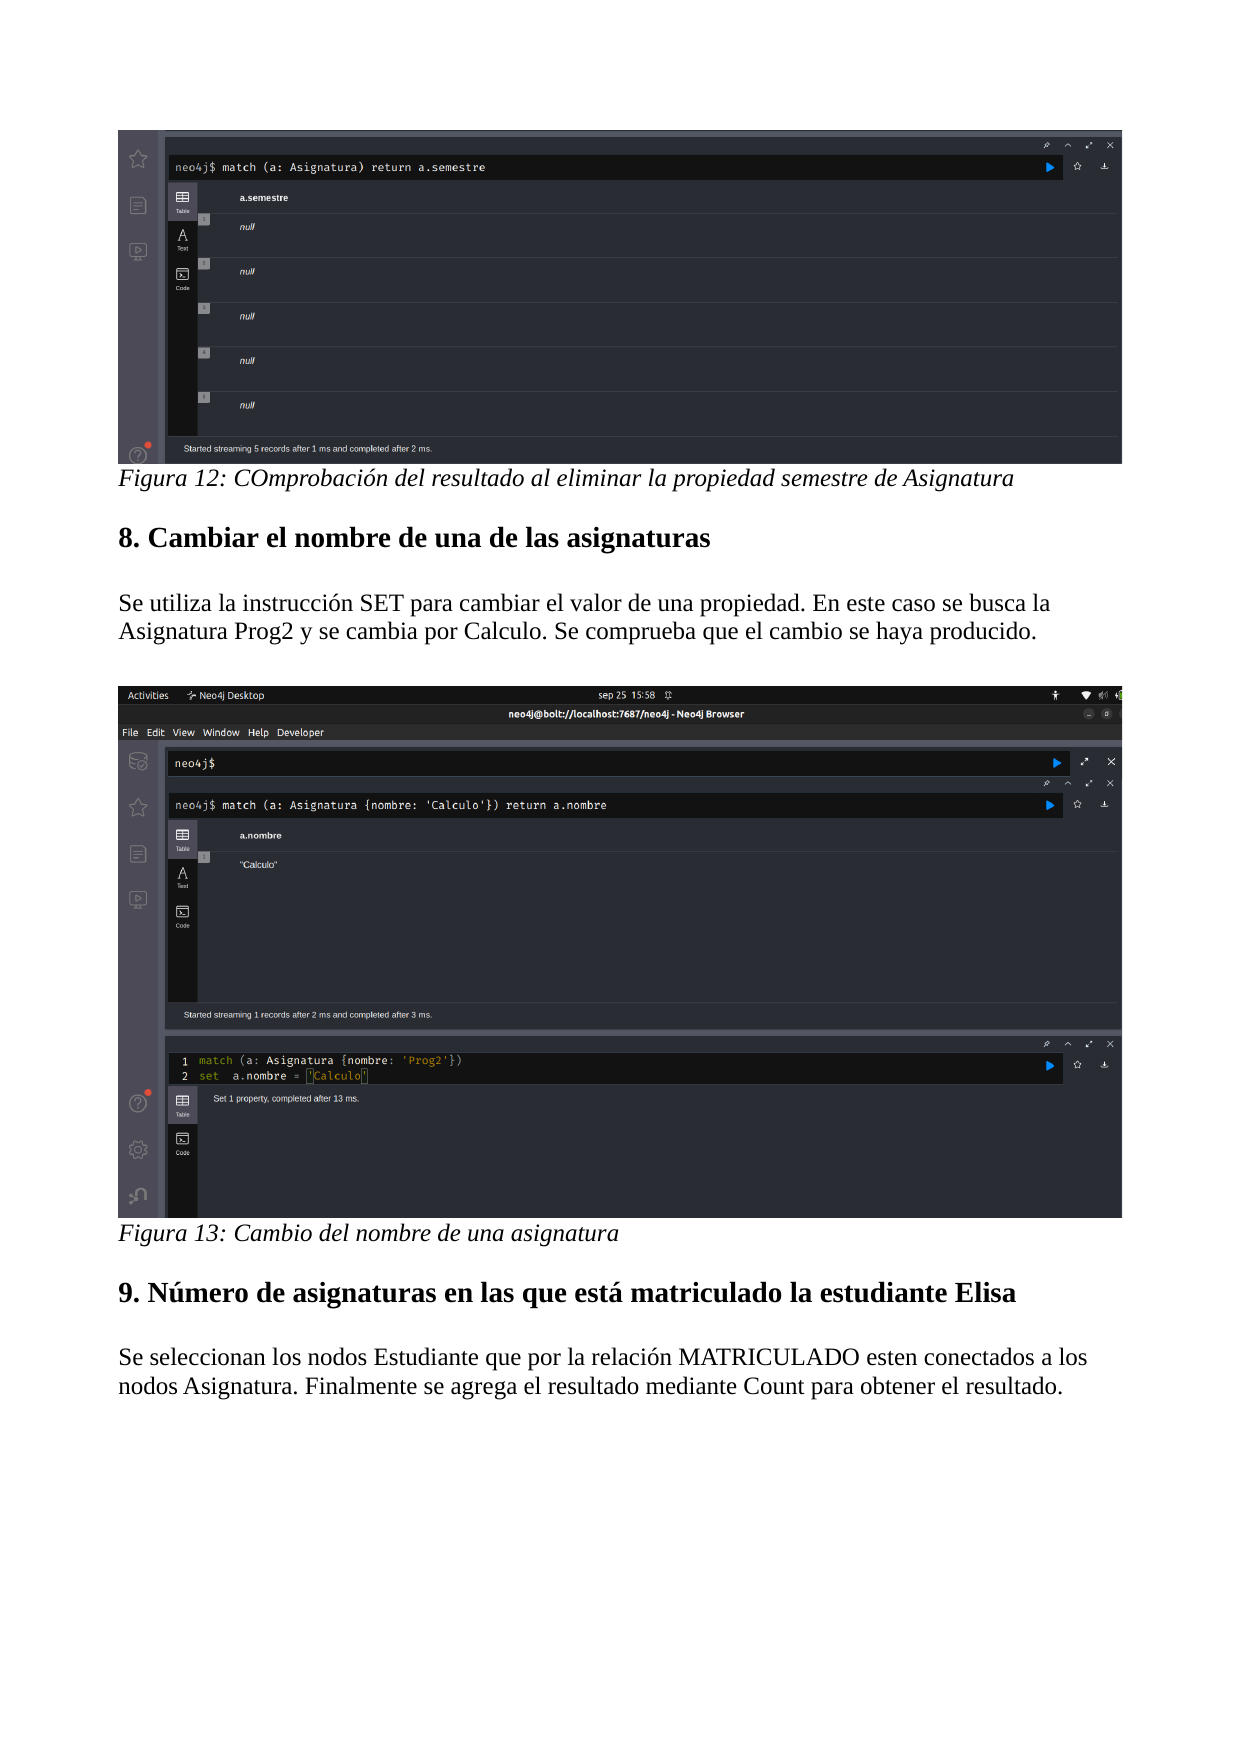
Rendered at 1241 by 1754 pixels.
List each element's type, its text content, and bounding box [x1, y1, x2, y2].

text Figura 12: COmprobación del resultado al eliminar la propiedad semestre de Asignatura [118, 464, 1122, 492]
text 8. Cambiar el nombre de una de las asignaturas [118, 521, 1122, 554]
text Figura 13: Cambio del nombre de una asignatura [118, 1218, 1122, 1246]
text Se seleccionan los nodos Estudiante que por la relación MATRICULADO esten conectados a los nodos Asignatura. Finalmente se agrega el resultado mediante Count para obtener el resultado. [118, 1342, 1122, 1400]
text Se utiliza la instrucción SET para cambiar el valor de una propiedad. En este caso se busca la Asignatura Prog2 y se cambia por Calculo. Se comprueba que el cambio se haya producido. [118, 588, 1122, 645]
picture [118, 686, 1123, 1218]
text 9. Número de asignaturas en las que está matriculado la estudiante Elisa [118, 1275, 1122, 1309]
picture [118, 130, 1123, 464]
